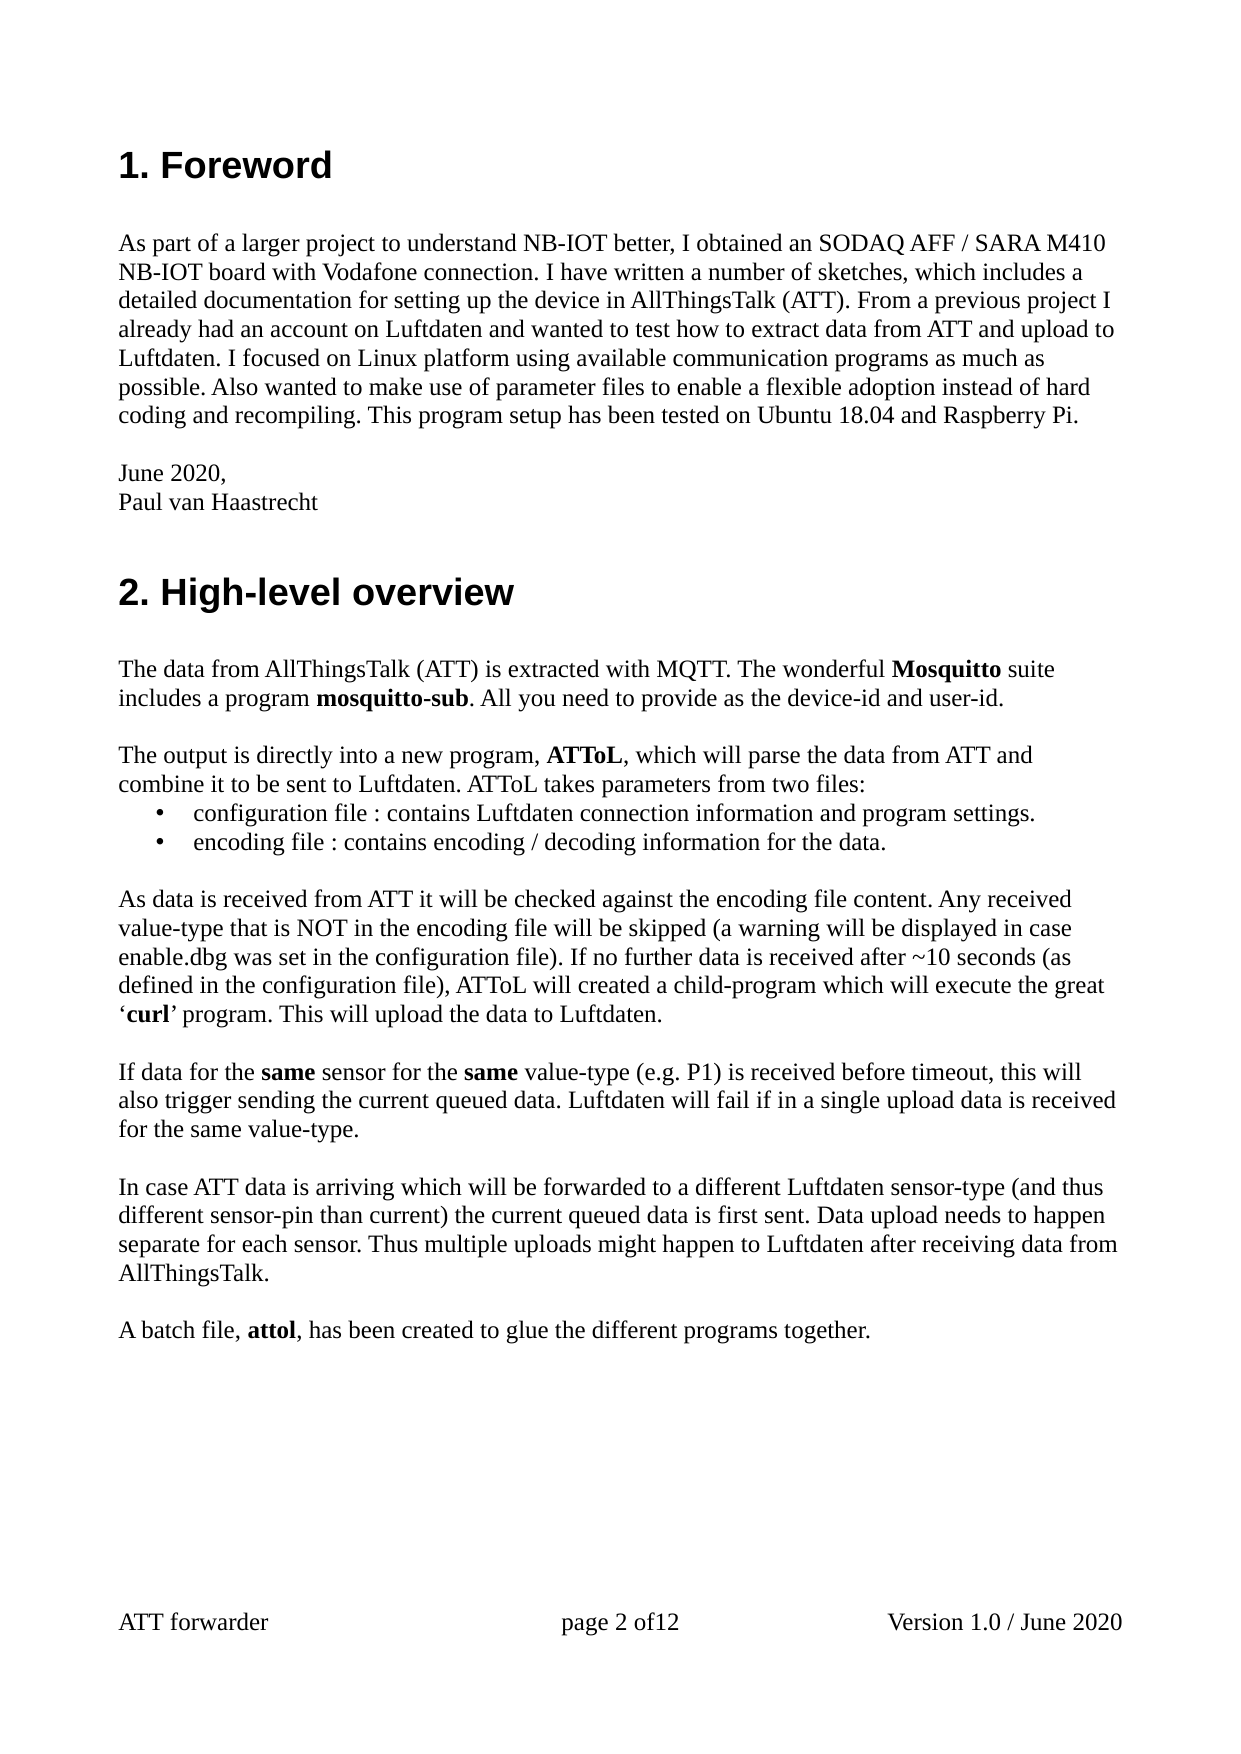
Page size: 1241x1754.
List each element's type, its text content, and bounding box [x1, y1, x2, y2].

text As data is received from ATT it will be checked against the encoding file content. Any received value-type that is NOT in the encoding file will be skipped (a warning will be displayed in case enable.dbg was set in the configuration file). If no further data is received after ~10 seconds (as defined in the configuration file), ATToL will created a child-program which will execute the great ‘curl’ program. This will upload the data to Luftdaten. [118, 884, 1122, 1028]
text A batch file, attol, has been created to glue the different programs together. [118, 1315, 1122, 1344]
subtitle 2. High-level overview [118, 569, 1122, 613]
text As part of a larger project to understand NB-IOT better, I obtained an SODAQ AFF / SARA M410 NB-IOT board with Vodafone connection. I have written a number of sketches, which includes a detailed documentation for setting up the device in AllThingsTalk (ATT). From a previous project I already had an account on Luftdaten and wanted to test how to extract data from ATT and upload to Luftdaten. I focused on Linux platform using available communication programs as much as possible. Also wanted to make use of parameter files to enable a flexible adoption instead of hard coding and recompiling. This program setup has been tested on Ubuntu 18.04 and Raspberry Pi. [118, 228, 1122, 429]
text If data for the same sensor for the same value-type (e.g. P1) is received before timeout, this will also trigger sending the current queued data. Luftdaten will fail if in a single upload data is received for the same value-type. [118, 1057, 1122, 1143]
text Paul van Haastrecht [118, 487, 1122, 516]
subtitle 1. Foreword [118, 143, 1122, 187]
text The data from AllThingsTalk (ATT) is extracted with MQTT. The wonderful Mosquitto suite includes a program mosquitto-sub. All you need to provide as the device-id and user-id. [118, 654, 1122, 712]
list configuration file : contains Luftdaten connection information and program settings. [156, 798, 1122, 827]
text June 2020, [118, 458, 1122, 487]
list encoding file : contains encoding / decoding information for the data. [156, 827, 1122, 855]
text The output is directly into a new program, ATToL, which will parse the data from ATT and combine it to be sent to Luftdaten. ATToL takes parameters from two files: [118, 740, 1122, 798]
text In case ATT data is arriving which will be forwarded to a different Luftdaten sensor-type (and thus different sensor-pin than current) the current queued data is first sent. Data upload needs to happen separate for each sensor. Thus multiple uploads might happen to Luftdaten after receiving data from AllThingsTalk. [118, 1172, 1122, 1287]
